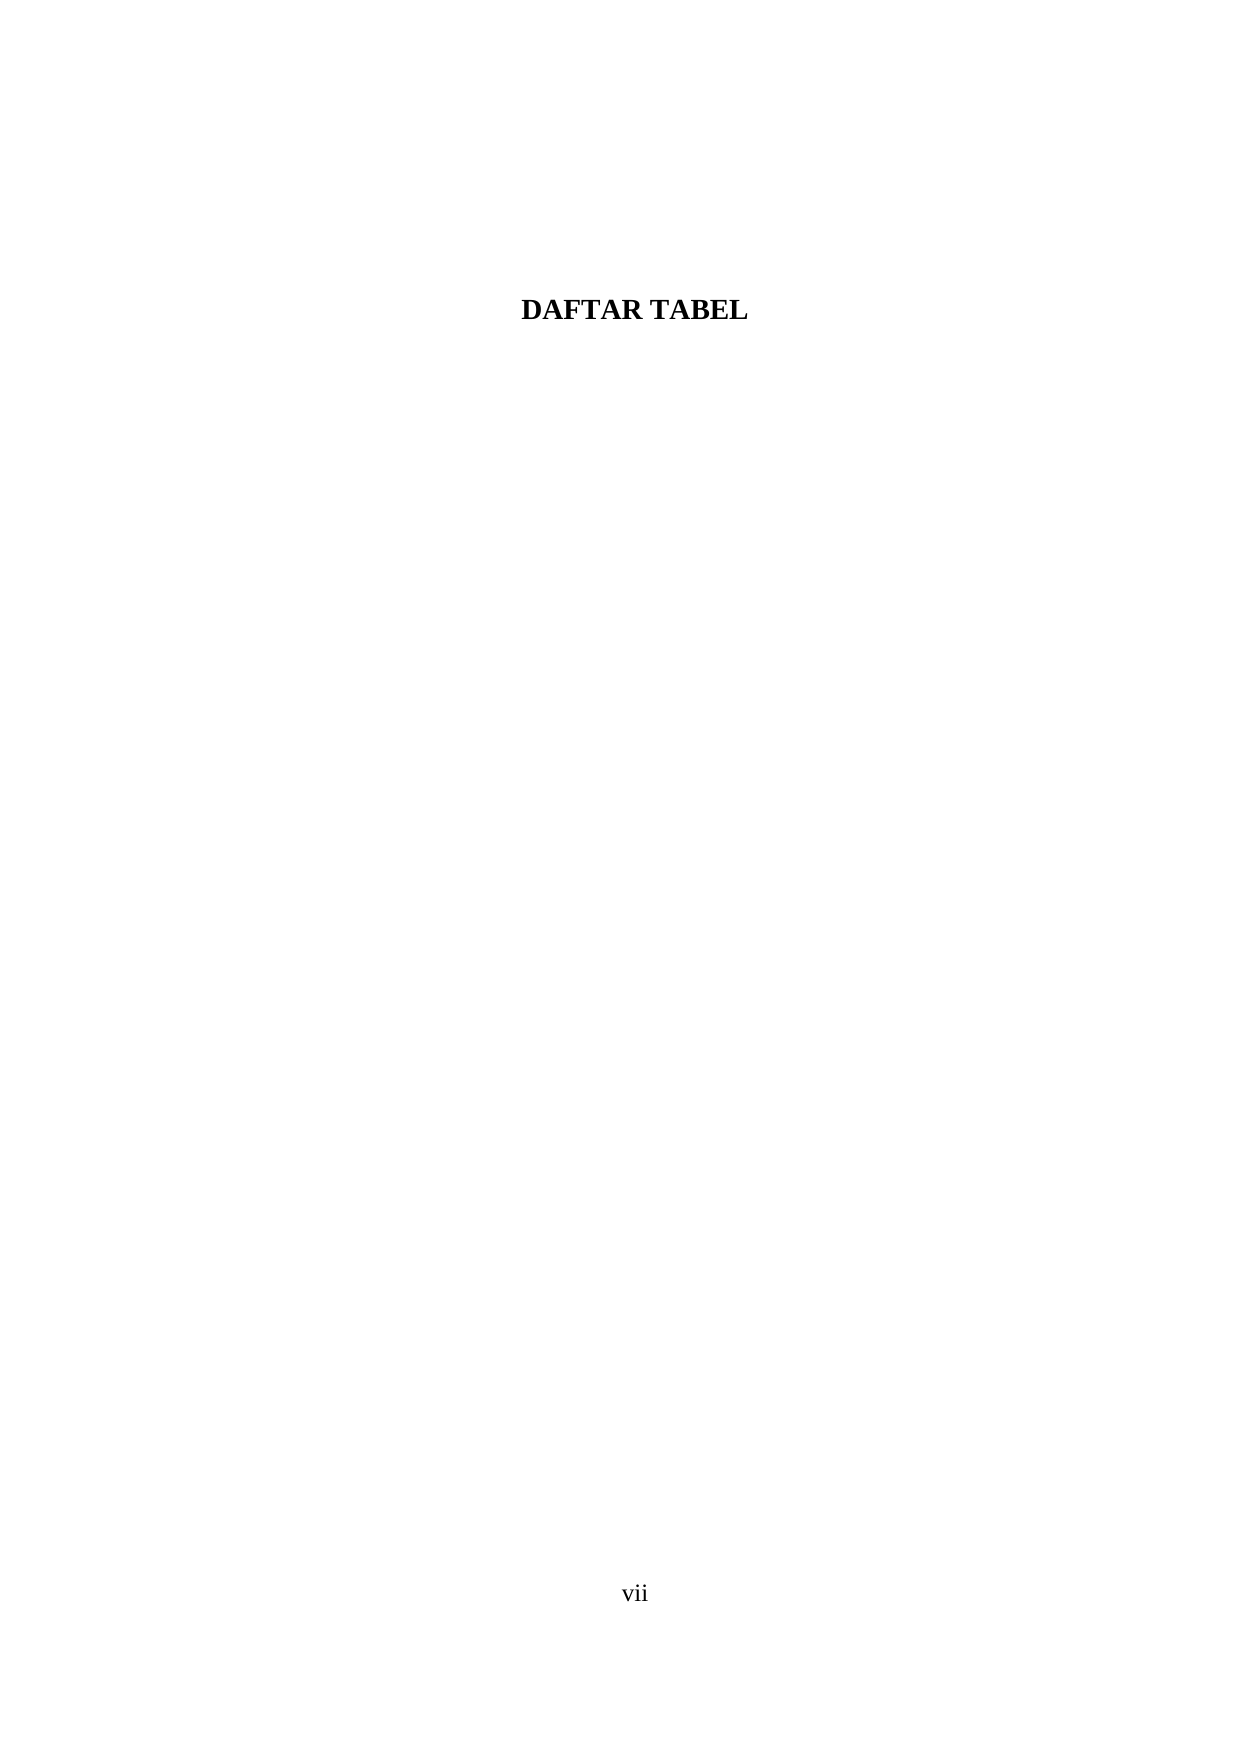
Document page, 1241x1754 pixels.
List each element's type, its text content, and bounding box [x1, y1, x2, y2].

subtitle DAFTAR TABEL [148, 292, 1122, 326]
